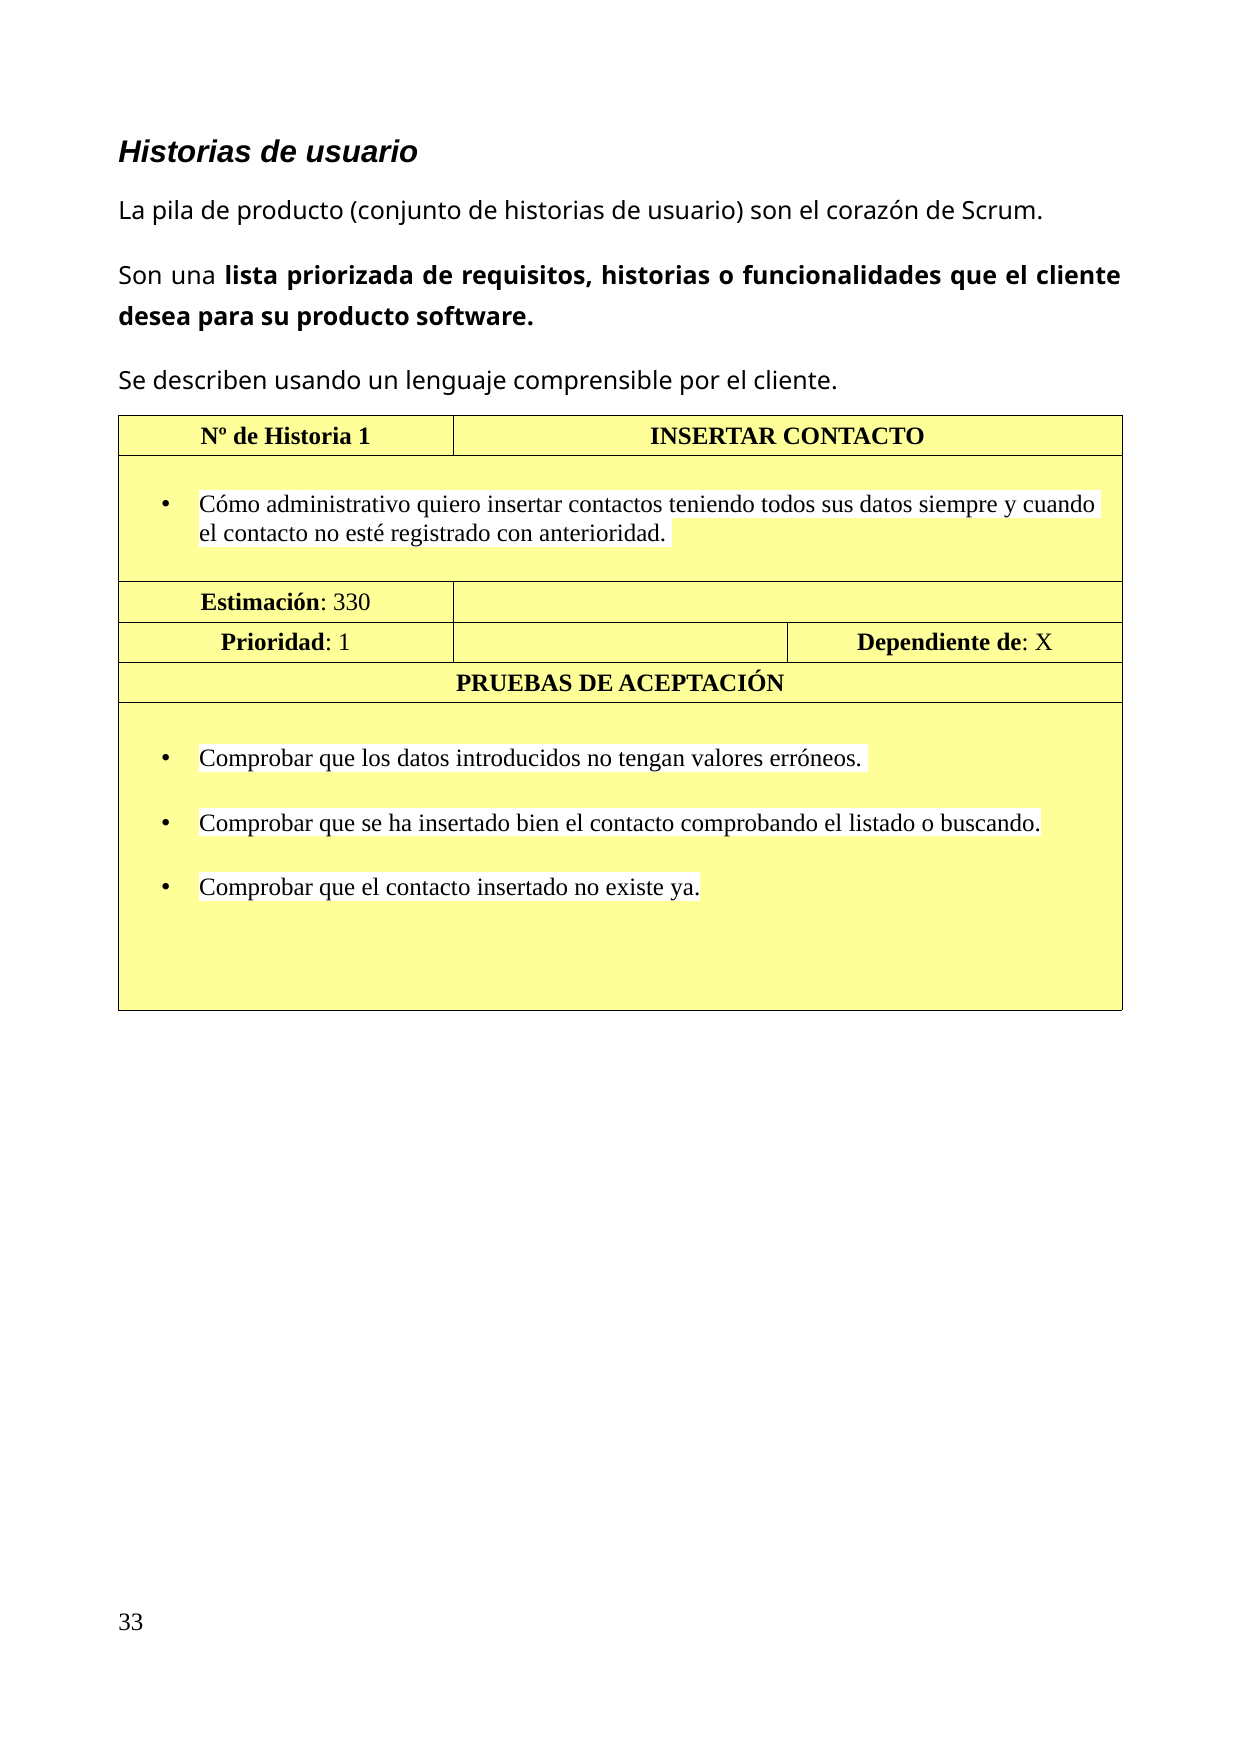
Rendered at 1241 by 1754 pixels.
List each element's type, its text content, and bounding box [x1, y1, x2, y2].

table_cell Comprobar que los datos introducidos no tengan valores erróneos. Comprobar que se ha insertado bien el contacto comprobando el listado o buscando. Comprobar que el contacto insertado no existe ya. [119, 703, 1122, 1010]
table_header INSERTAR CONTACTO [454, 416, 1122, 455]
text Son una lista priorizada de requisitos, historias o funcionalidades que el cliente desea para su producto software. [118, 257, 1122, 332]
text La pila de producto (conjunto de historias de usuario) son el corazón de Scrum. [118, 193, 1122, 227]
subtitle Historias de usuario [118, 133, 1122, 169]
table_cell Prioridad: 1 [119, 623, 453, 662]
table_cell [454, 623, 787, 662]
table_cell PRUEBAS DE ACEPTACIÓN [119, 663, 1122, 702]
table_cell [454, 582, 1122, 622]
text Se describen usando un lenguaje comprensible por el cliente. [118, 362, 1122, 397]
table_cell Dependiente de: X [788, 623, 1122, 662]
table_cell Estimación: 330 [119, 582, 453, 622]
table_header Nº de Historia 1 [119, 416, 453, 455]
table_cell Cómo administrativo quiero insertar contactos teniendo todos sus datos siempre y cuando el contacto no esté registrado con anterioridad. [119, 456, 1122, 581]
